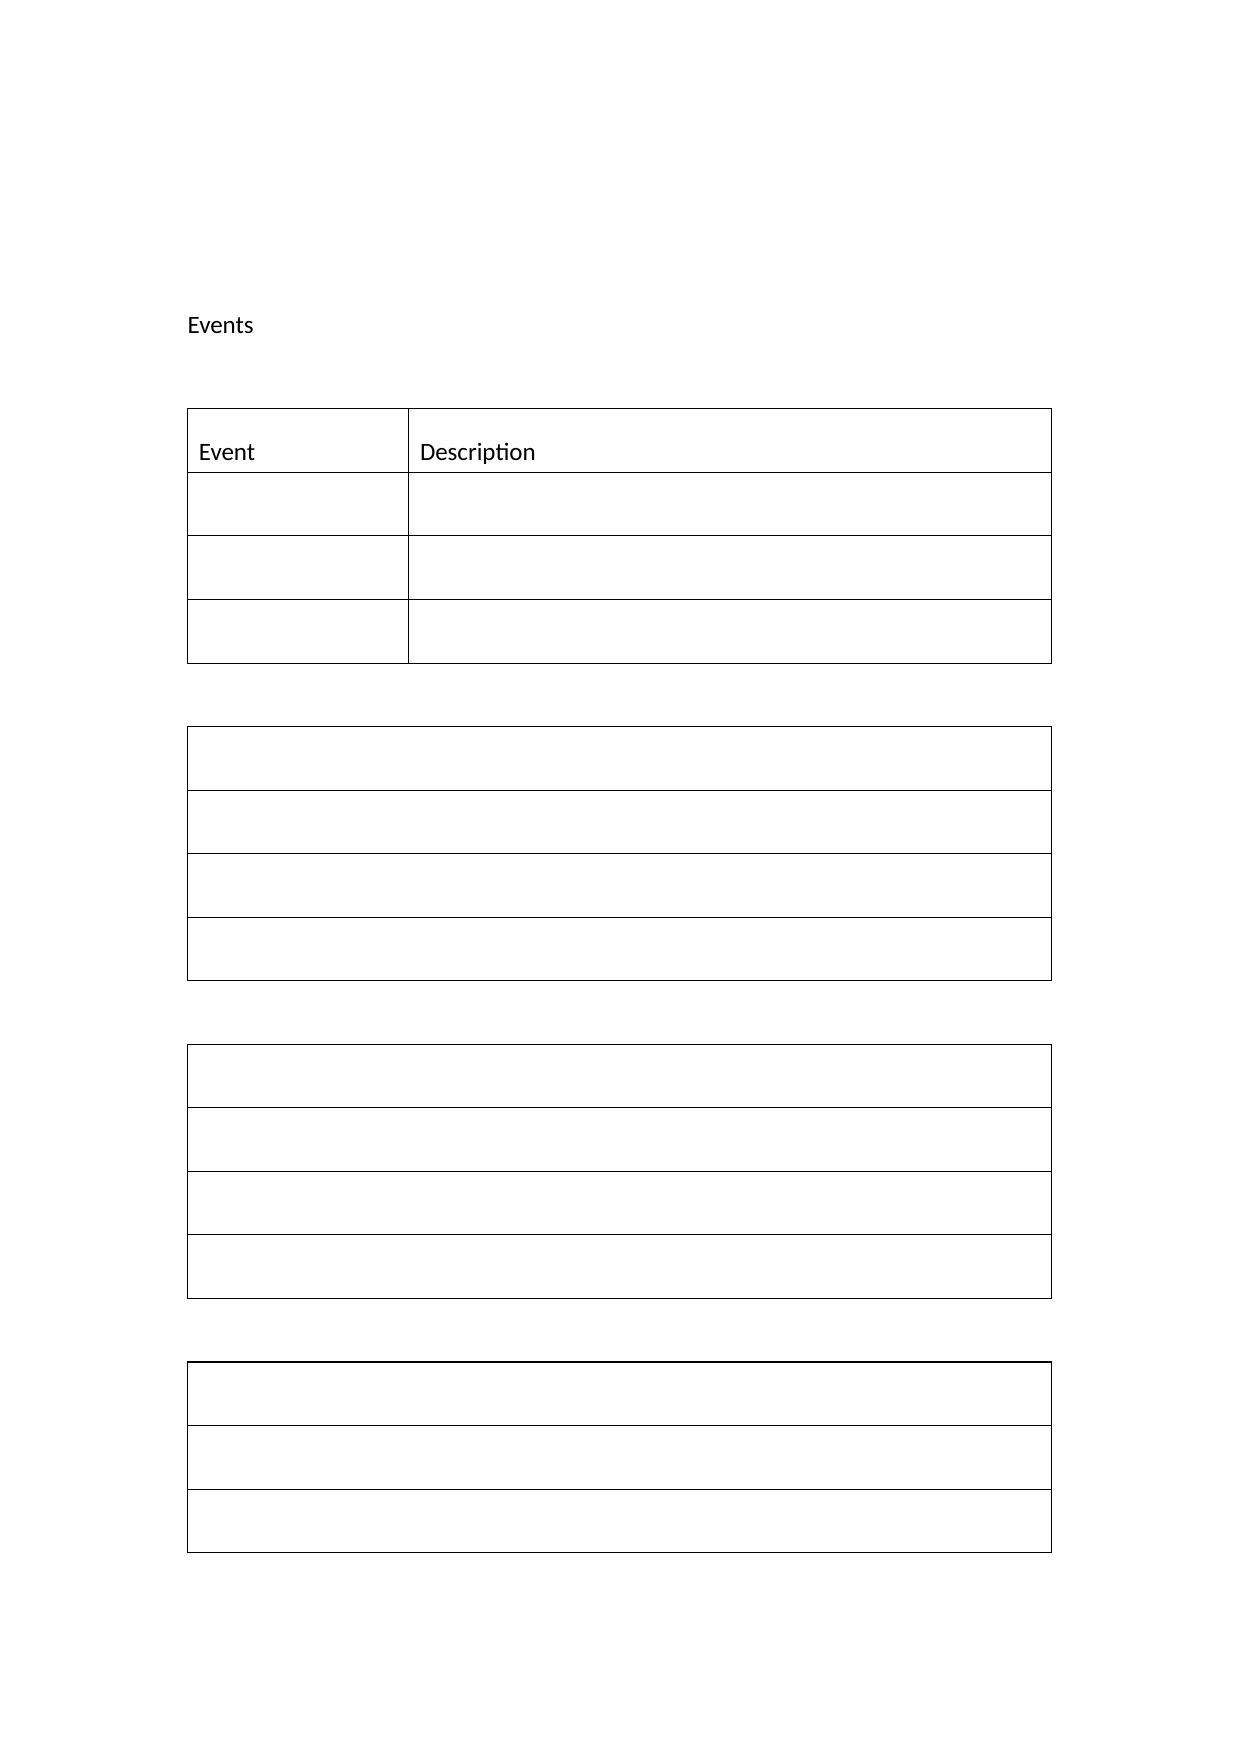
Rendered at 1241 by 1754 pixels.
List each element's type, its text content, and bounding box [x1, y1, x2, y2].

table_cell [409, 600, 1051, 662]
table_cell [188, 918, 1051, 980]
table_cell [409, 536, 1051, 599]
table_header Event [188, 409, 408, 472]
table_cell [188, 1108, 1051, 1171]
table_cell [188, 1490, 1051, 1552]
table_cell [409, 473, 1051, 535]
table_cell [188, 1426, 1051, 1488]
table_cell [188, 473, 408, 535]
table_header Description [409, 409, 1051, 472]
table_header [188, 727, 1051, 789]
table_cell [188, 791, 1051, 853]
text Events [187, 283, 1053, 346]
table_cell [188, 600, 408, 662]
table_cell [188, 1235, 1051, 1298]
table_cell [188, 536, 408, 599]
table_header [188, 1363, 1051, 1425]
table_cell [188, 854, 1051, 917]
table_header [188, 1045, 1051, 1107]
table_cell [188, 1172, 1051, 1234]
